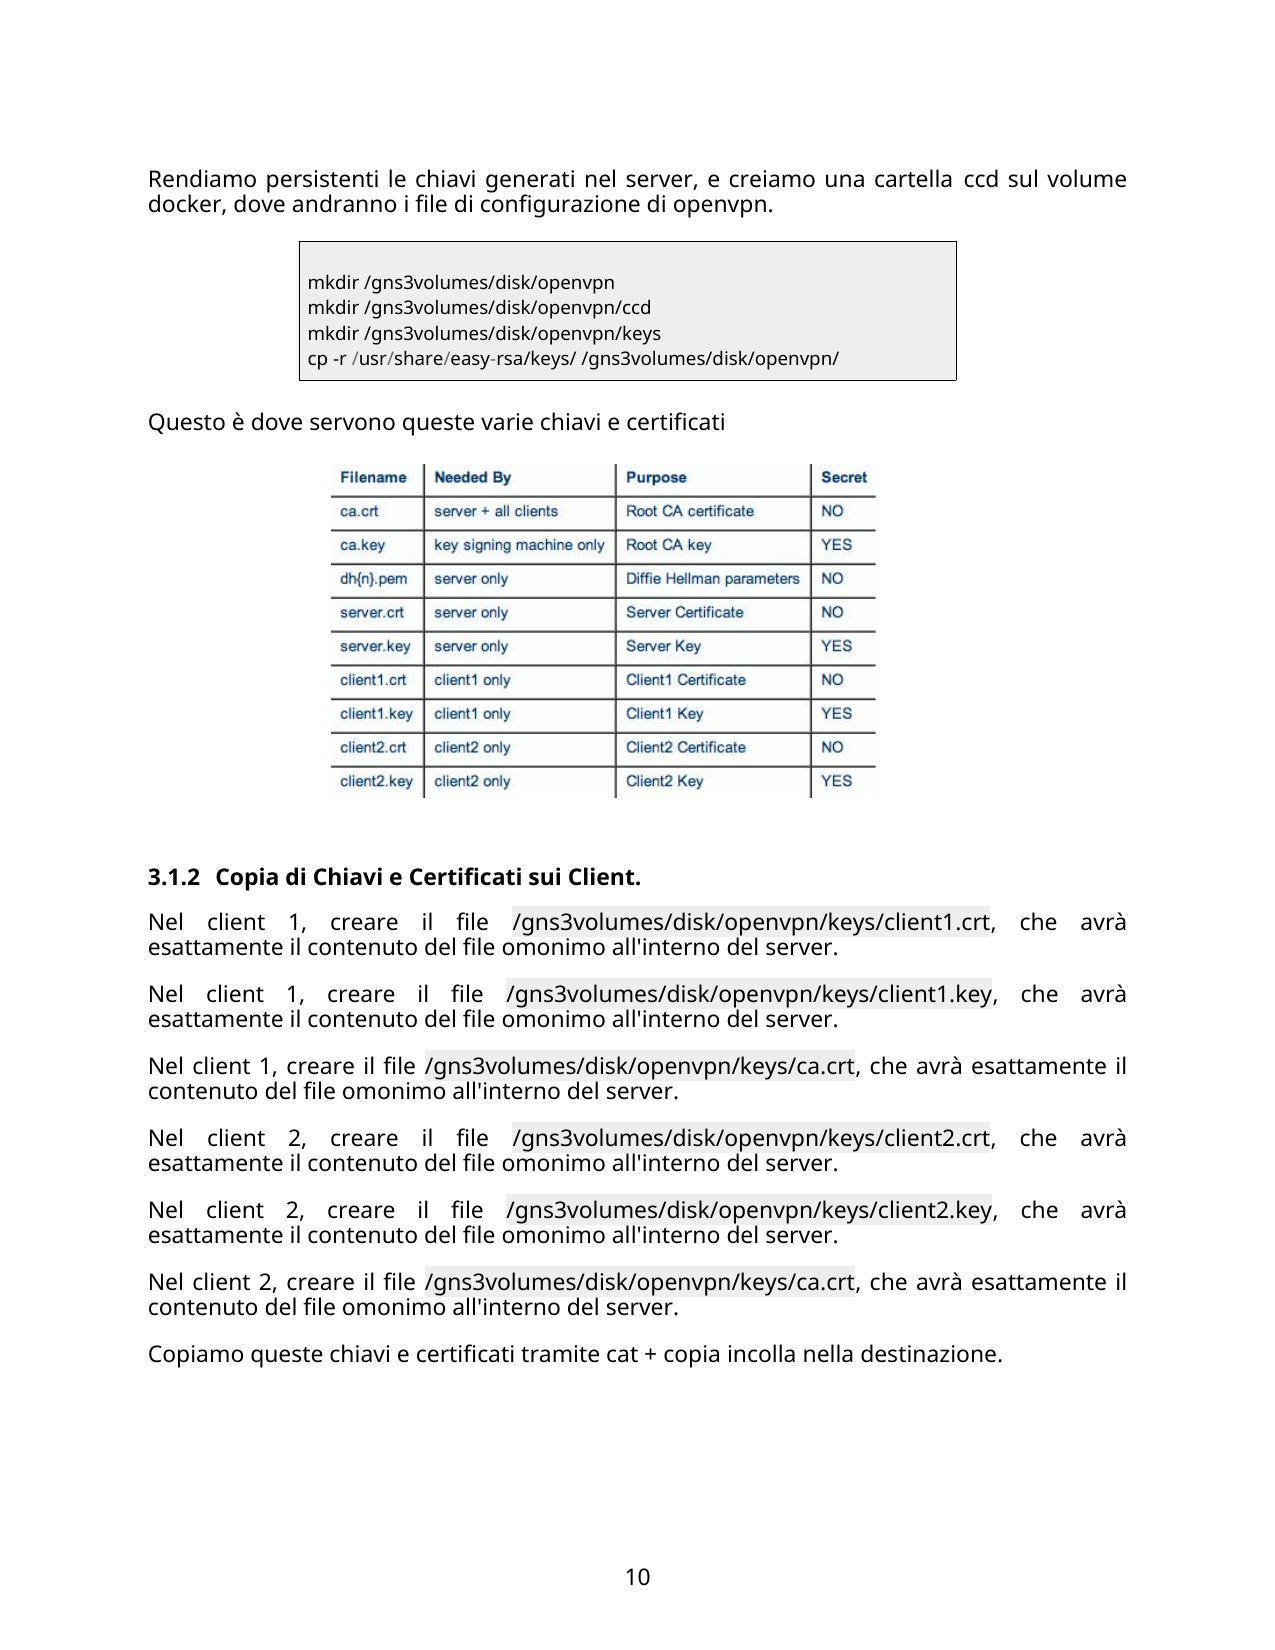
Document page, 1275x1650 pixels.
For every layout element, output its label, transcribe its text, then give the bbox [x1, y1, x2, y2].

text Rendiamo persistenti le chiavi generati nel server, e creiamo una cartella ccd sul volume docker, dove andranno i file di configurazione di openvpn. [148, 166, 1127, 219]
text cp -r /usr/share/easy-rsa/keys/ /gns3volumes/disk/openvpn/ [307, 346, 947, 371]
text Nel client 2, creare il file /gns3volumes/disk/openvpn/keys/client2.crt, che avrà esattamente il contenuto del file omonimo all'interno del server. [148, 1125, 1127, 1178]
text Copiamo queste chiavi e certificati tramite cat + copia incolla nella destinazione. [148, 1341, 1127, 1367]
text mkdir /gns3volumes/disk/openvpn [307, 269, 947, 294]
text mkdir /gns3volumes/disk/openvpn/keys [307, 320, 947, 346]
text Nel client 1, creare il file /gns3volumes/disk/openvpn/keys/client1.key, che avrà esattamente il contenuto del file omonimo all'interno del server. [148, 981, 1127, 1034]
text mkdir /gns3volumes/disk/openvpn/ccd [307, 294, 947, 320]
picture [331, 464, 876, 798]
text Nel client 2, creare il file /gns3volumes/disk/openvpn/keys/ca.crt, che avrà esattamente il contenuto del file omonimo all'interno del server. [148, 1269, 1127, 1322]
text Nel client 1, creare il file /gns3volumes/disk/openvpn/keys/ca.crt, che avrà esattamente il contenuto del file omonimo all'interno del server. [148, 1053, 1127, 1106]
text Nel client 2, creare il file /gns3volumes/disk/openvpn/keys/client2.key, che avrà esattamente il contenuto del file omonimo all'interno del server. [148, 1197, 1127, 1250]
text Questo è dove servono queste varie chiavi e certificati [148, 238, 1127, 437]
text Nel client 1, creare il file /gns3volumes/disk/openvpn/keys/client1.crt, che avrà esattamente il contenuto del file omonimo all'interno del server. [148, 909, 1127, 963]
subtitle Copia di Chiavi e Certificati sui Client. [148, 864, 1127, 891]
